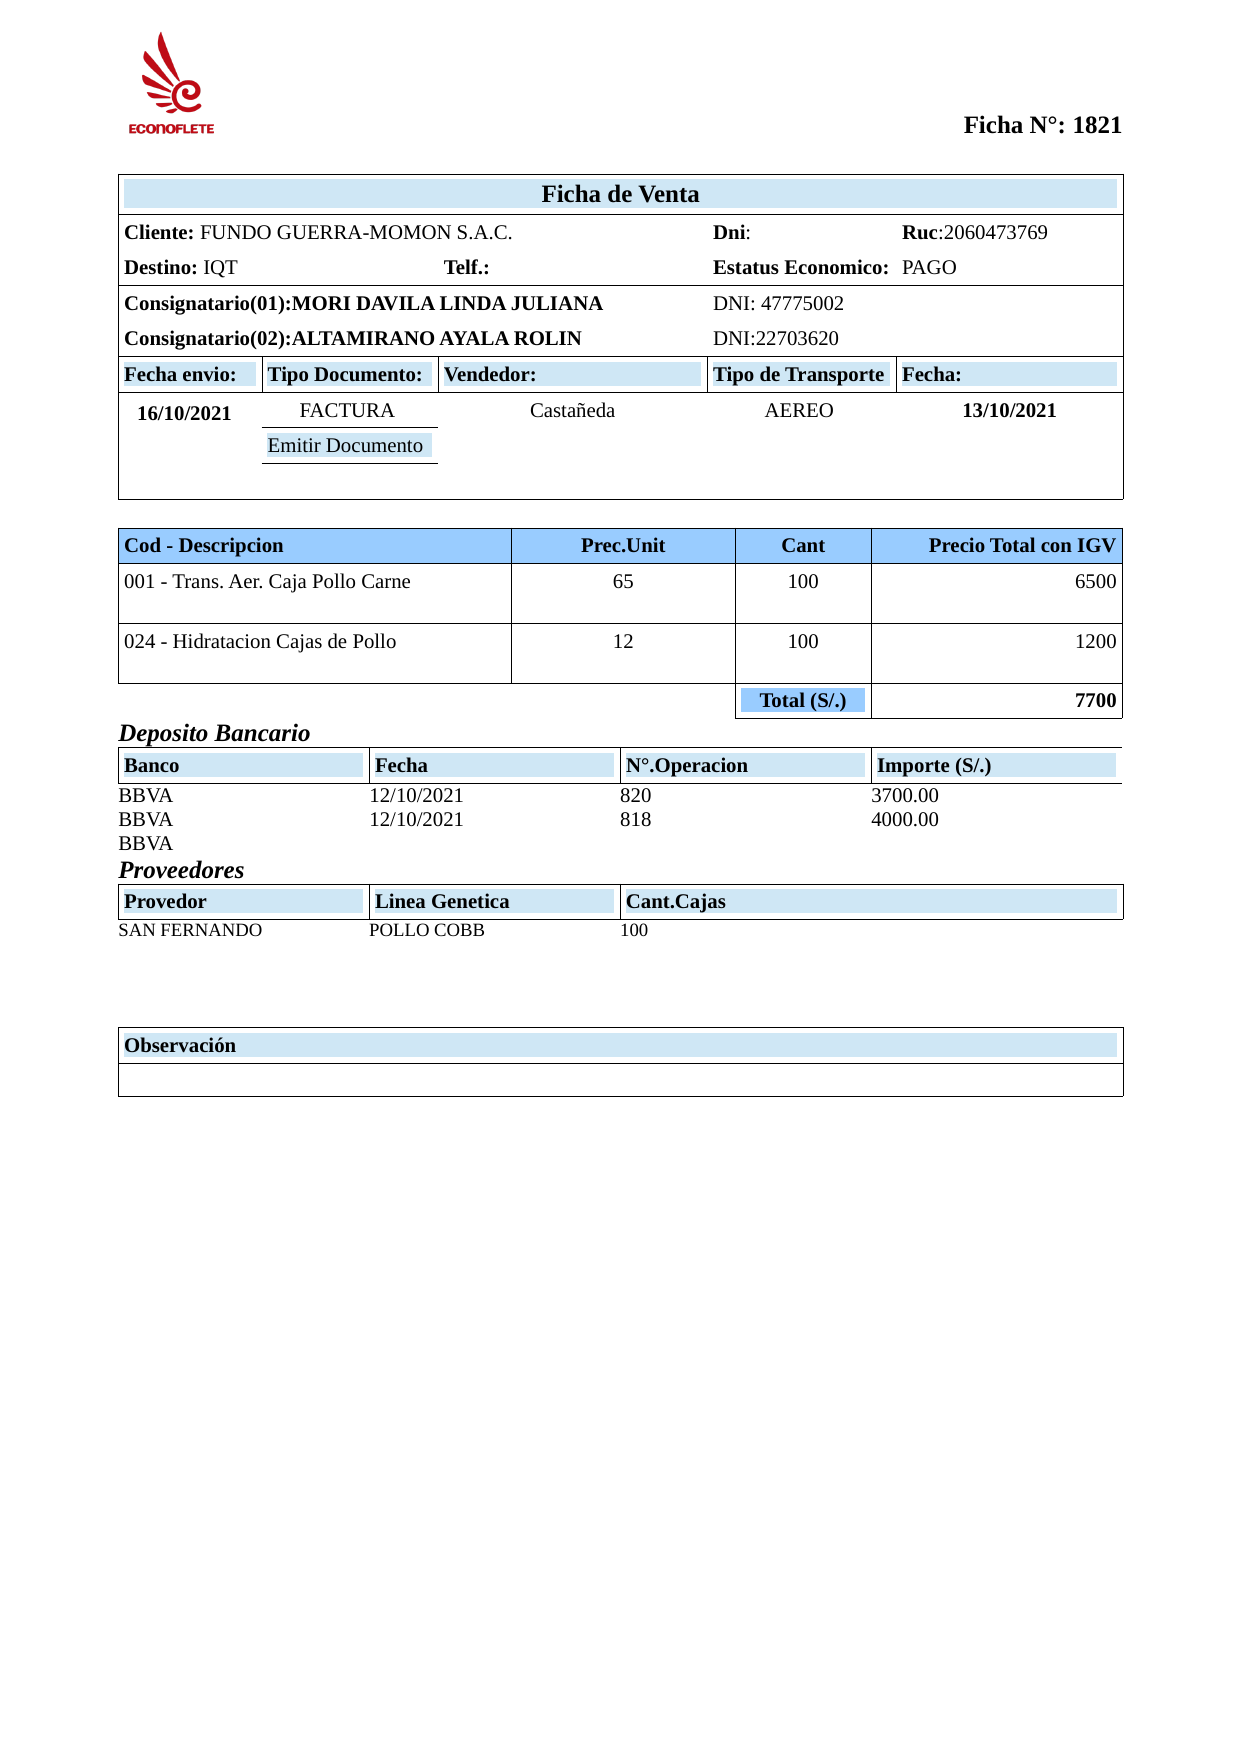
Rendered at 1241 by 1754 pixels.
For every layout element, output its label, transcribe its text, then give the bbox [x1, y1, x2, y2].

table_cell Telf.: [438, 249, 707, 285]
table_cell Consignatario(02):ALTAMIRANO AYALA ROLIN [119, 321, 707, 356]
table_cell SAN FERNANDO [118, 920, 369, 941]
table_cell Tipo Documento: [263, 357, 438, 392]
table_cell BBVA [118, 784, 369, 807]
table_cell [118, 1006, 369, 1027]
table_cell 100 [736, 624, 871, 682]
table_cell 7700 [872, 684, 1122, 718]
table_cell 1200 [872, 624, 1122, 682]
table_cell [118, 684, 511, 718]
table_cell Dni: [707, 215, 896, 249]
table_header Fecha [370, 748, 620, 782]
picture [118, 31, 225, 134]
table_cell Cliente: FUNDO GUERRA-MOMON S.A.C. [119, 215, 707, 249]
table_cell Estatus Economico: [707, 249, 896, 285]
text Deposito Bancario [118, 718, 1122, 747]
table_cell 820 [620, 784, 871, 807]
table_cell 16/10/2021 [119, 393, 262, 498]
table_cell [262, 464, 438, 498]
table_cell 12/10/2021 [369, 784, 620, 807]
table_cell Fecha envio: [119, 357, 262, 392]
table_cell [620, 941, 1123, 962]
table_header N°.Operacion [621, 748, 871, 782]
table_cell BBVA [118, 831, 369, 855]
table_cell [369, 1006, 620, 1027]
table_cell 65 [512, 564, 735, 623]
table_header Cod - Descripcion [119, 529, 511, 563]
table_cell 4000.00 [871, 807, 1122, 831]
table_header Ficha de Venta [119, 175, 1123, 214]
table_cell Vendedor: [439, 357, 707, 392]
table_cell 100 [736, 564, 871, 623]
table_cell 12/10/2021 [369, 807, 620, 831]
table_cell DNI:22703620 [707, 321, 1123, 356]
table_header Cant [736, 529, 871, 563]
table_cell [620, 963, 1123, 984]
table_cell 13/10/2021 [896, 393, 1123, 498]
table_cell Destino: IQT [119, 249, 438, 285]
table_cell Consignatario(01):MORI DAVILA LINDA JULIANA [119, 286, 707, 321]
table_cell [369, 984, 620, 1006]
table_cell 6500 [872, 564, 1122, 623]
table_cell DNI: 47775002 [707, 286, 1123, 321]
table_cell 3700.00 [871, 784, 1122, 807]
table_cell 001 - Trans. Aer. Caja Pollo Carne [119, 564, 511, 623]
table_header Importe (S/.) [872, 748, 1122, 782]
table_cell Ruc:2060473769 [896, 215, 1123, 249]
table_cell [511, 684, 735, 718]
table_cell FACTURA [262, 393, 438, 427]
table_cell BBVA [118, 807, 369, 831]
table_header Linea Genetica [370, 885, 620, 919]
table_cell [119, 1064, 1123, 1096]
table_header Precio Total con IGV [872, 529, 1122, 563]
table_cell [118, 941, 369, 962]
table_cell 100 [620, 920, 1123, 941]
text Proveedores [118, 855, 1122, 883]
table_cell 12 [512, 624, 735, 682]
table_cell [620, 1006, 1123, 1027]
table_cell Fecha: [897, 357, 1123, 392]
table_cell Total (S/.) [736, 684, 871, 718]
table_cell AEREO [707, 393, 896, 498]
table_cell [369, 963, 620, 984]
table_header Cant.Cajas [621, 885, 1123, 919]
table_header Observación [119, 1028, 1123, 1063]
table_cell Emitir Documento [262, 428, 438, 463]
table_header Prec.Unit [512, 529, 735, 563]
table_cell PAGO [896, 249, 1123, 285]
table_cell [620, 984, 1123, 1006]
table_header Provedor [119, 885, 369, 919]
table_cell Tipo de Transporte [708, 357, 896, 392]
table_cell [620, 831, 871, 855]
table_cell [369, 941, 620, 962]
table_cell POLLO COBB [369, 920, 620, 941]
table_cell [369, 831, 620, 855]
table_cell [118, 984, 369, 1006]
table_cell 818 [620, 807, 871, 831]
table_cell 024 - Hidratacion Cajas de Pollo [119, 624, 511, 682]
table_cell [871, 831, 1122, 855]
table_header Banco [119, 748, 369, 782]
table_cell [118, 963, 369, 984]
table_cell Castañeda [438, 393, 707, 498]
